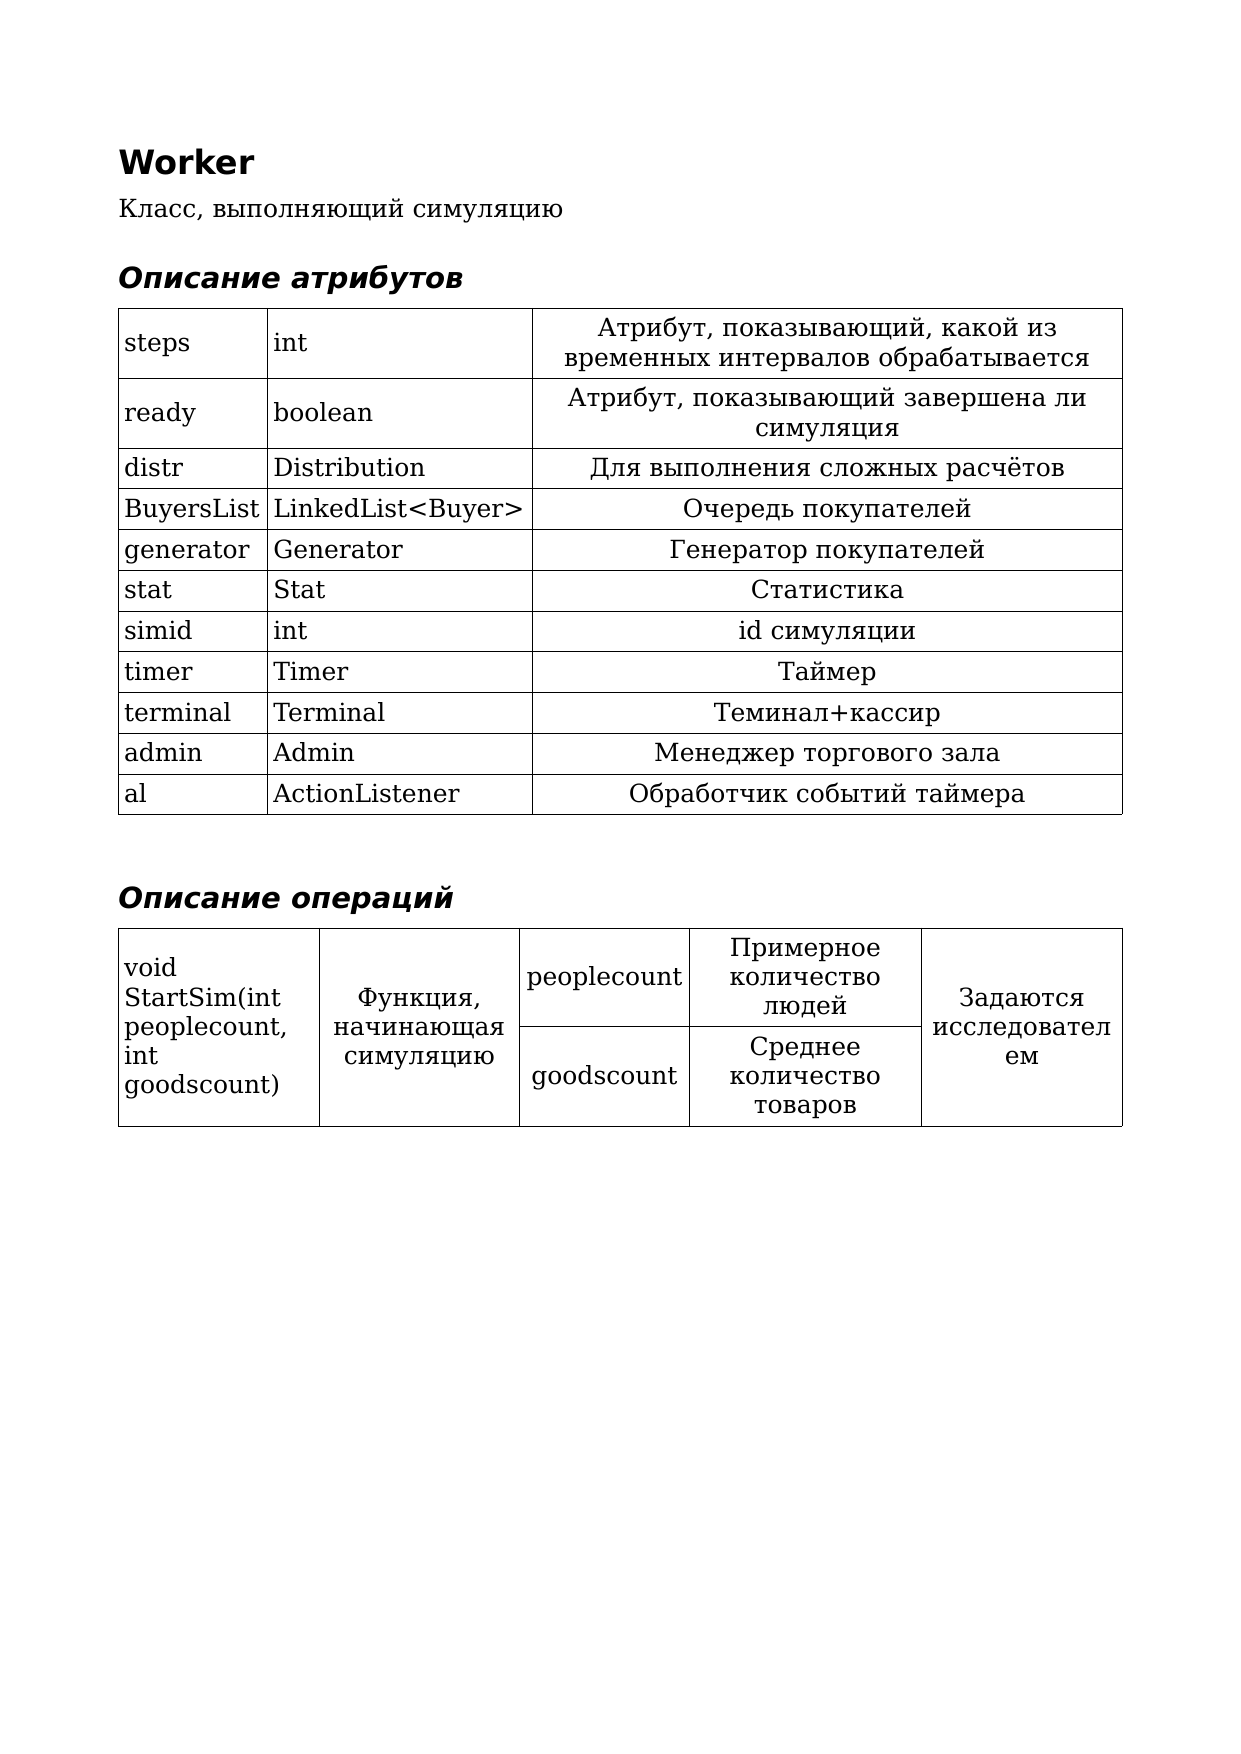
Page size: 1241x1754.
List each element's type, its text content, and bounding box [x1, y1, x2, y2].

table_cell id симуляции [533, 612, 1122, 651]
table_cell Terminal [268, 693, 532, 733]
table_cell Статистика [533, 571, 1122, 611]
table_cell simid [119, 612, 267, 651]
table_cell goodscount [520, 1027, 689, 1126]
table_cell admin [119, 734, 267, 773]
table_cell ActionListener [268, 775, 532, 814]
table_cell ready [119, 379, 267, 448]
subtitle Worker [118, 143, 1122, 182]
table_cell timer [119, 652, 267, 692]
table_header Задаются исследователем [922, 929, 1122, 1126]
table_cell Теминал+кассир [533, 693, 1122, 733]
table_cell int [268, 612, 532, 651]
table_cell Менеджер торгового зала [533, 734, 1122, 773]
table_cell Среднее количество товаров [690, 1027, 921, 1126]
table_cell LinkedList<Buyer> [268, 489, 532, 529]
table_header Функция, начинающая симуляцию [320, 929, 519, 1126]
table_cell Generator [268, 530, 532, 570]
table_cell Timer [268, 652, 532, 692]
table_cell BuyersList [119, 489, 267, 529]
table_cell Таймер [533, 652, 1122, 692]
table_cell generator [119, 530, 267, 570]
table_cell Обработчик событий таймера [533, 775, 1122, 814]
table_header Примерное количество людей [690, 929, 921, 1026]
table_cell Admin [268, 734, 532, 773]
text Класс, выполняющий симуляцию [118, 195, 1122, 224]
table_cell Для выполнения сложных расчётов [533, 449, 1122, 488]
table_cell stat [119, 571, 267, 611]
table_header void StartSim(int peoplecount, int goodscount) [119, 929, 319, 1126]
subtitle Описание атрибутов [118, 261, 1122, 295]
table_header peoplecount [520, 929, 689, 1026]
table_header Атрибут, показывающий, какой из временных интервалов обрабатывается [533, 309, 1122, 378]
subtitle Описание операций [118, 881, 1122, 915]
table_header steps [119, 309, 267, 378]
table_cell Distribution [268, 449, 532, 488]
table_cell Очередь покупателей [533, 489, 1122, 529]
table_cell al [119, 775, 267, 814]
table_cell boolean [268, 379, 532, 448]
table_cell distr [119, 449, 267, 488]
table_cell Атрибут, показывающий завершена ли симуляция [533, 379, 1122, 448]
table_cell Stat [268, 571, 532, 611]
table_header int [268, 309, 532, 378]
table_cell terminal [119, 693, 267, 733]
table_cell Генератор покупателей [533, 530, 1122, 570]
